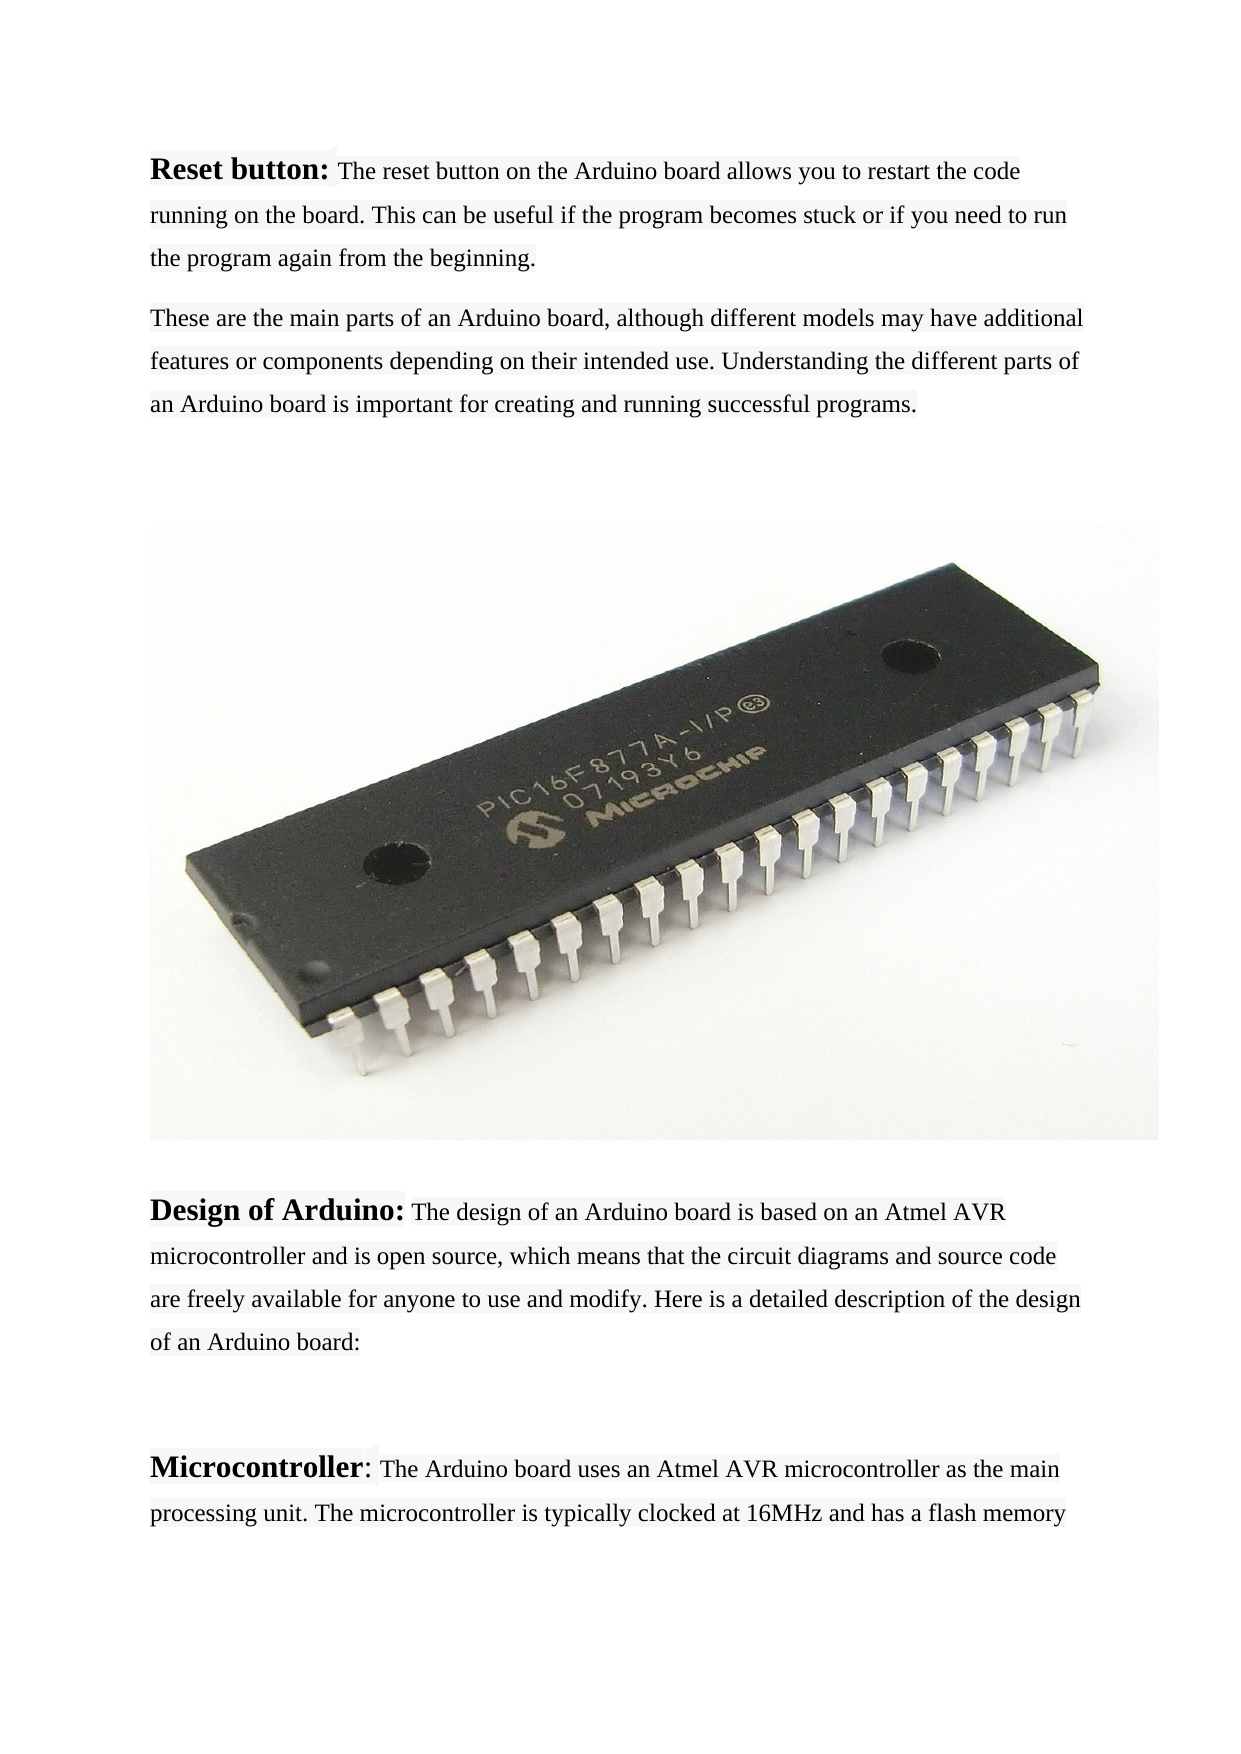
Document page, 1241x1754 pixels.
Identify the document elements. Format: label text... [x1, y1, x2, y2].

text Design of Arduino: The design of an Arduino board is based on an Atmel AVR microcontroller and is open source, which means that the circuit diagrams and source code are freely available for anyone to use and modify. Here is a detailed description of the design of an Arduino board: [150, 1191, 1090, 1356]
text These are the main parts of an Arduino board, although different models may have additional features or components depending on their intended use. Understanding the different parts of an Arduino board is important for creating and running successful programs. [150, 303, 1090, 418]
text Reset button: The reset button on the Arduino board allows you to restart the code running on the board. This can be useful if the program becomes stuck or if you need to run the program again from the beginning. [150, 150, 1090, 272]
text Microcontroller: The Arduino board uses an Atmel AVR microcontroller as the main processing unit. The microcontroller is typically clocked at 16MHz and has a flash memory [150, 1448, 1090, 1527]
picture [150, 526, 1159, 1140]
